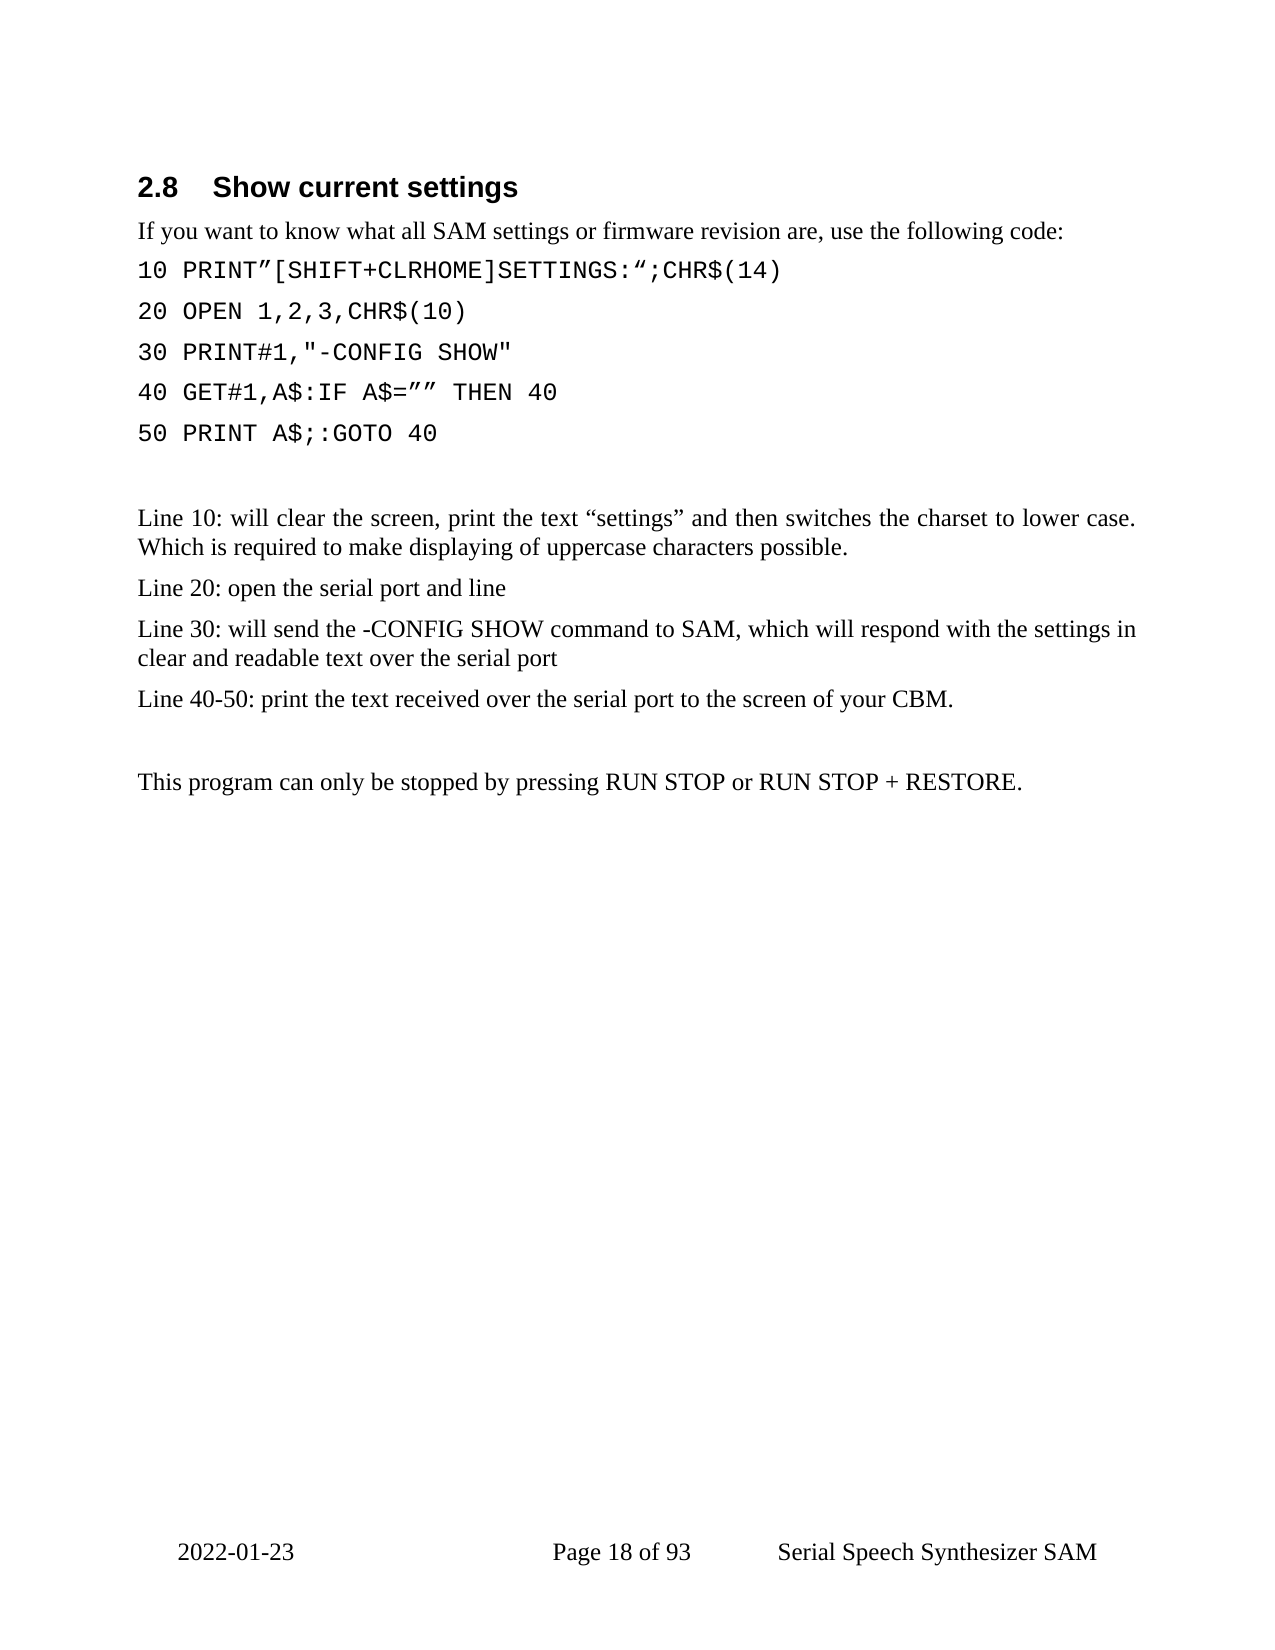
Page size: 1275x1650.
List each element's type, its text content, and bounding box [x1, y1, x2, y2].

text Line 20: open the serial port and line [137, 573, 1138, 602]
text 50 PRINT A$;:GOTO 40 [137, 421, 1138, 449]
text 10 PRINT”[SHIFT+CLRHOME]SETTINGS:“;CHR$(14) [137, 257, 1138, 286]
text Line 30: will send the -CONFIG SHOW command to SAM, which will respond with the settings in clear and readable text over the serial port [137, 614, 1138, 672]
text If you want to know what all SAM settings or firmware revision are, use the following code: [137, 216, 1138, 245]
text This program can only be stopped by pressing RUN STOP or RUN STOP + RESTORE. [137, 767, 1138, 795]
text 40 GET#1,A$:IF A$=”” THEN 40 [137, 380, 1138, 408]
subtitle Show current settings [137, 170, 1138, 204]
text Line 10: will clear the screen, print the text “settings” and then switches the charset to lower case. Which is required to make displaying of uppercase characters possible. [137, 503, 1138, 560]
text Line 40-50: print the text received over the serial port to the screen of your CBM. [137, 684, 1138, 713]
text 30 PRINT#1,"-CONFIG SHOW" [137, 339, 1138, 367]
text 20 OPEN 1,2,3,CHR$(10) [137, 298, 1138, 327]
